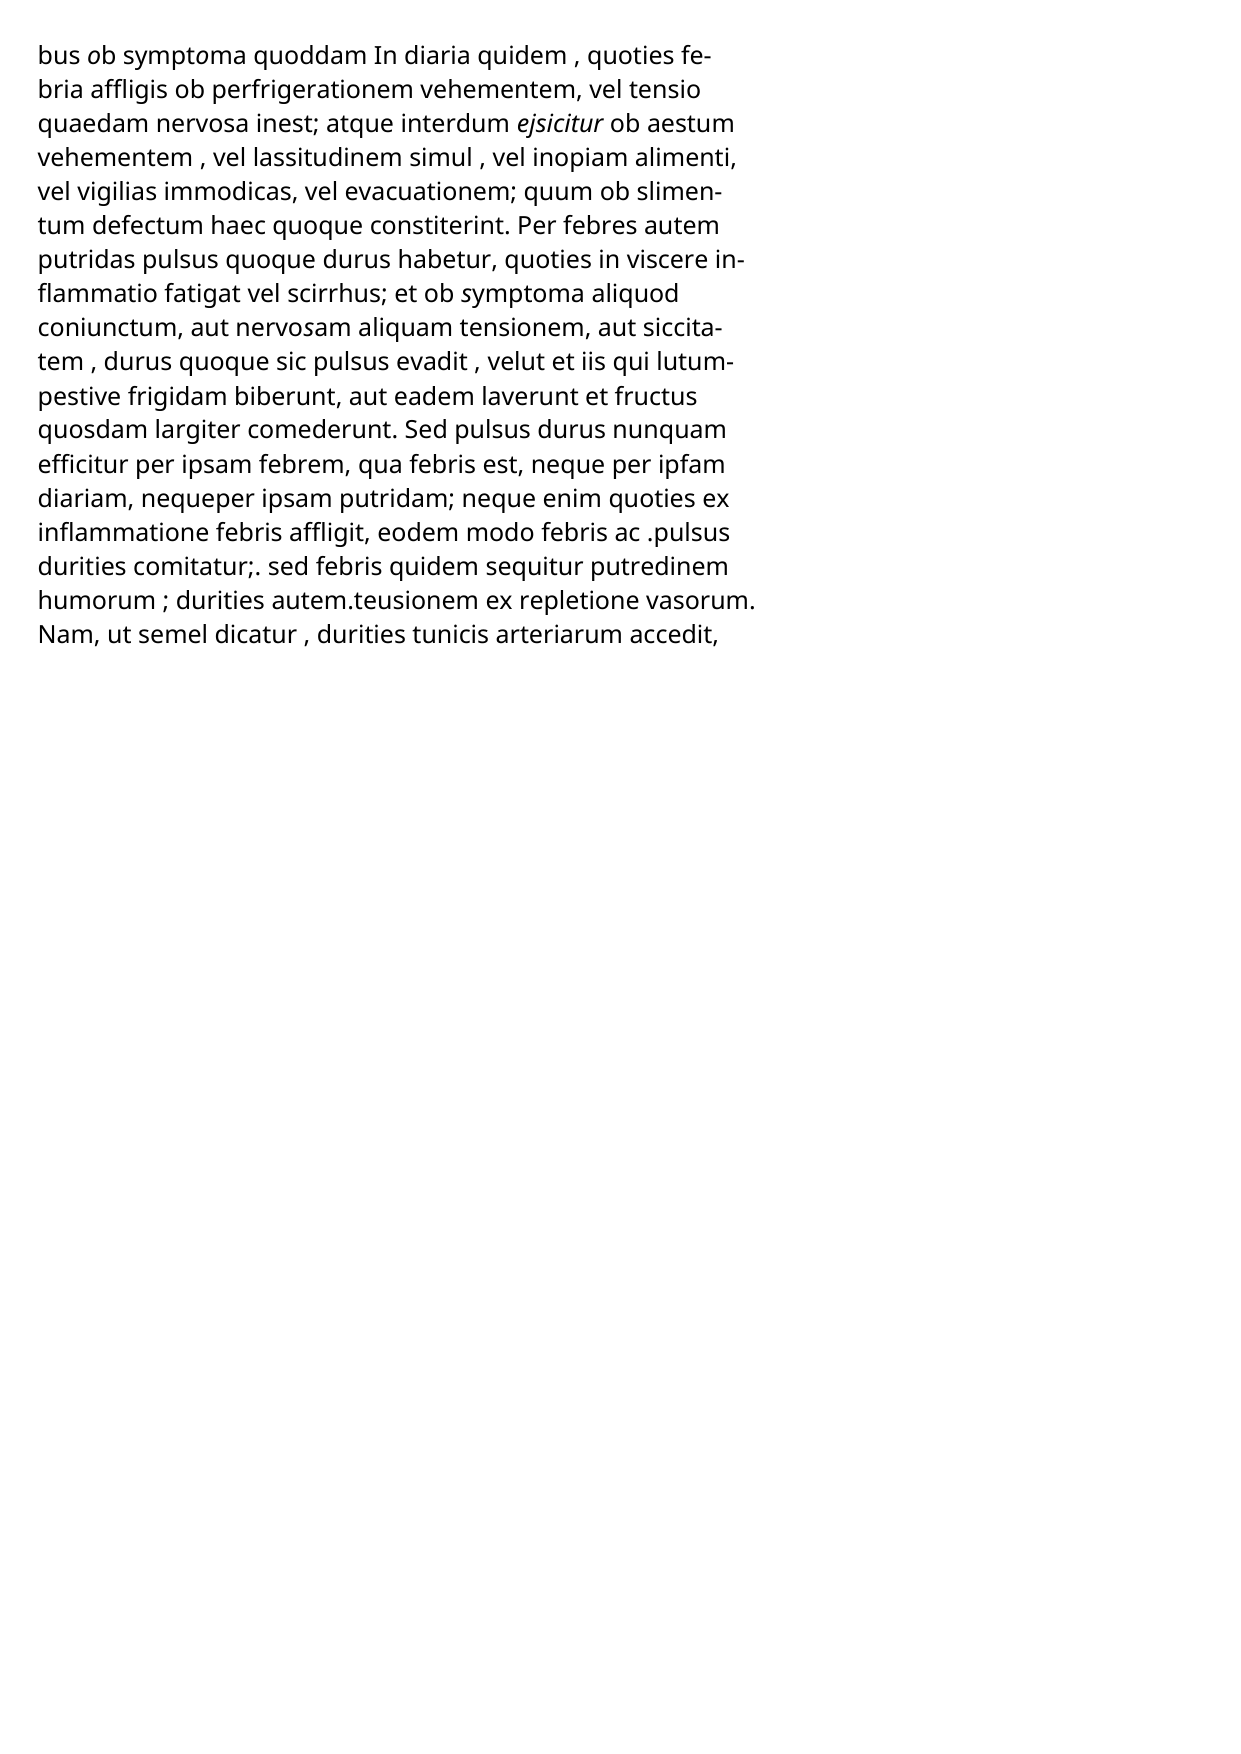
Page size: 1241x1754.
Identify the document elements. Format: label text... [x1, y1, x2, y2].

text bus ob symptoma quoddam In diaria quidem , quoties fe- bria affligis ob perfrigerationem vehementem, vel tensio quaedam nervosa inest; atque interdum ejsicitur ob aestum vehementem , vel lassitudinem simul , vel inopiam alimenti, vel vigilias immodicas, vel evacuationem; quum ob slimen- tum defectum haec quoque constiterint. Per febres autem putridas pulsus quoque durus habetur, quoties in viscere in- flammatio fatigat vel scirrhus; et ob symptoma aliquod coniunctum, aut nervosam aliquam tensionem, aut siccita- tem , durus quoque sic pulsus evadit , velut et iis qui lutum- pestive frigidam biberunt, aut eadem laverunt et fructus quosdam largiter comederunt. Sed pulsus durus nunquam efficitur per ipsam febrem, qua febris est, neque per ipfam diariam, nequeper ipsam putridam; neque enim quoties ex inflammatione febris affligit, eodem modo febris ac .pulsus durities comitatur;. sed febris quidem sequitur putredinem humorum ; durities autem.teusionem ex repletione vasorum. Nam, ut semel dicatur , durities tunicis arteriarum accedit, [37, 37, 1203, 651]
